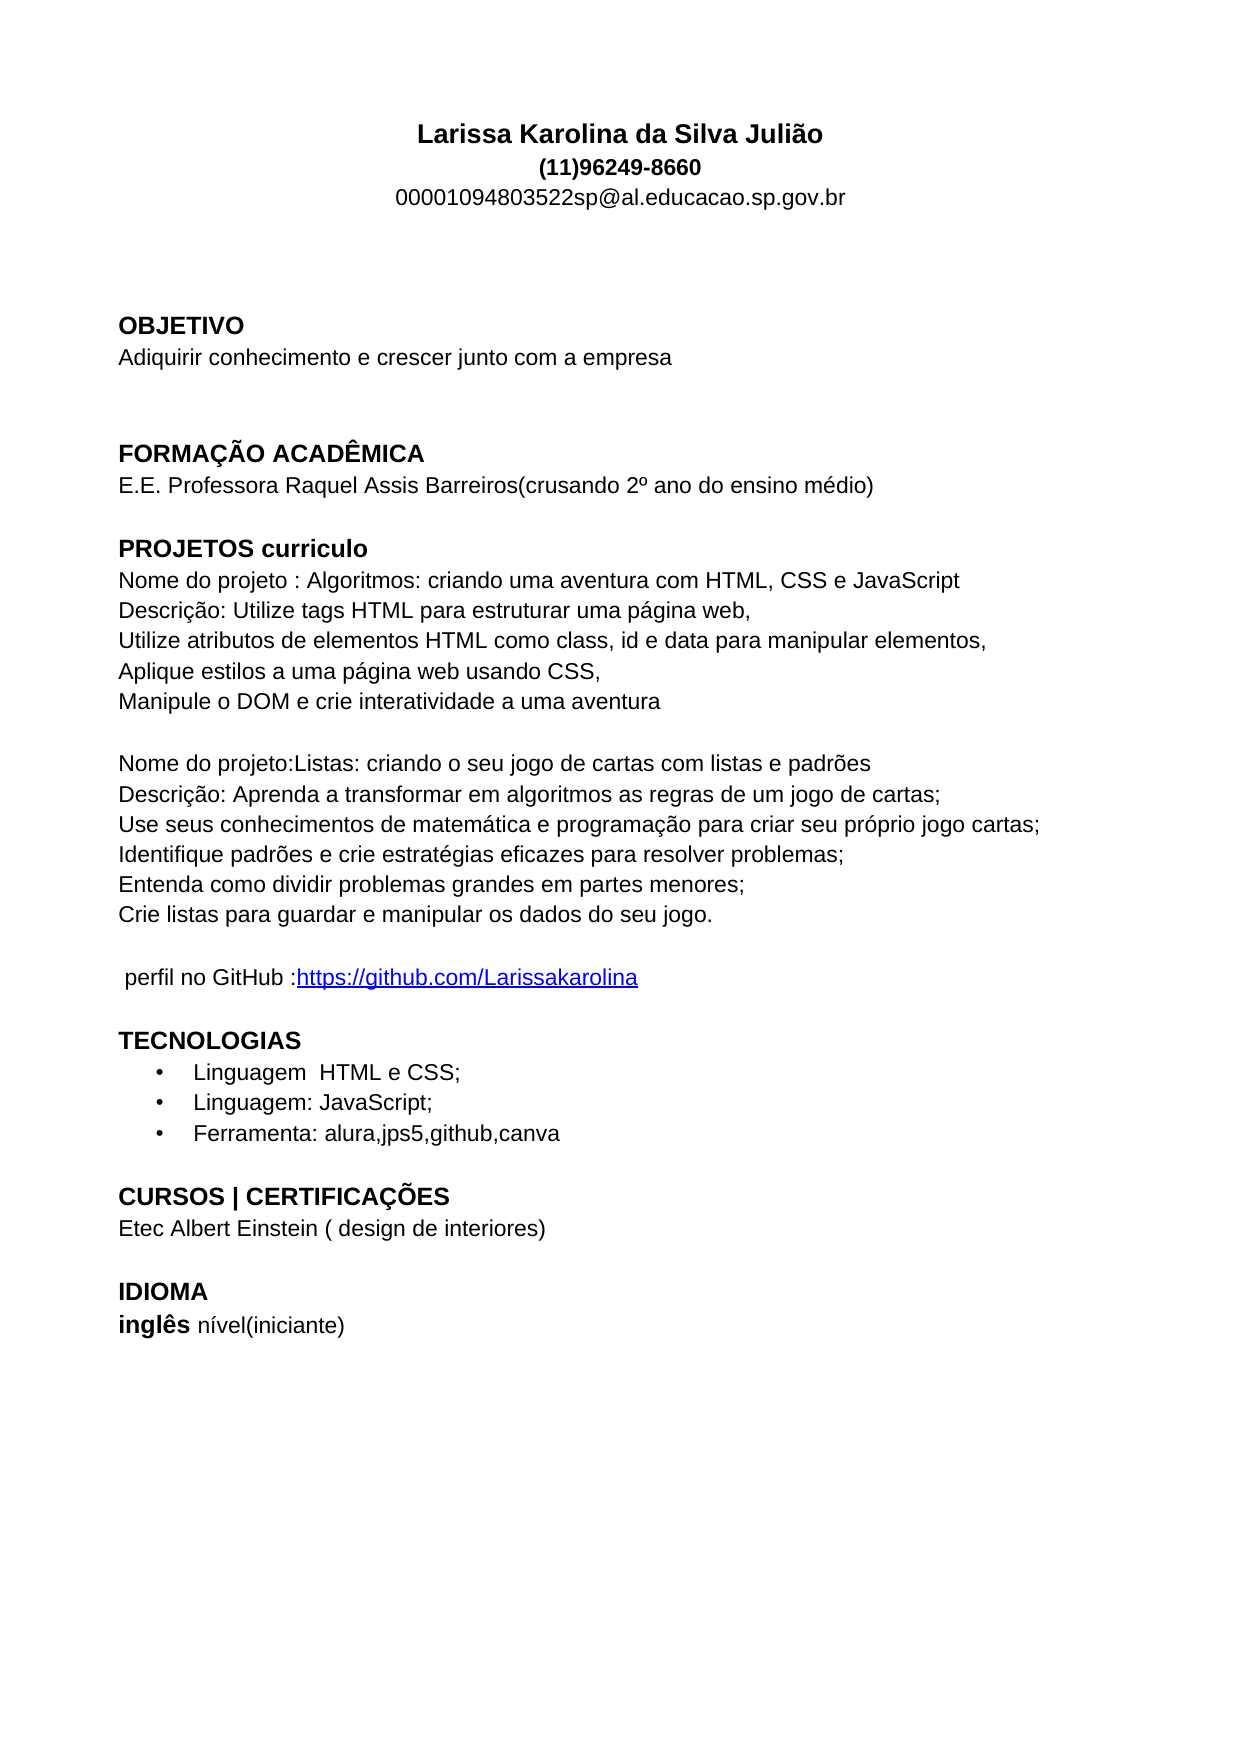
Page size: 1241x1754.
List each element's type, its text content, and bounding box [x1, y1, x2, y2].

text Utilize atributos de elementos HTML como class, id e data para manipular elementos, [118, 627, 1122, 654]
text TECNOLOGIAS [118, 1026, 1122, 1055]
text (11)96249-8660 [118, 154, 1122, 180]
text Descrição: Aprenda a transformar em algoritmos as regras de um jogo de cartas; [118, 781, 1122, 807]
text IDIOMA [118, 1277, 1122, 1306]
text Nome do projeto:Listas: criando o seu jogo de cartas com listas e padrões [118, 750, 1122, 777]
text inglês nível(iniciante) [118, 1310, 1122, 1339]
text Identifique padrões e crie estratégias eficazes para resolver problemas; [118, 841, 1122, 867]
text Manipule o DOM e crie interatividade a uma aventura [118, 688, 1122, 714]
text Larissa Karolina da Silva Julião [118, 118, 1122, 149]
text perfil no GitHub :https://github.com/Larissakarolina [118, 964, 1122, 990]
list Ferramenta: alura,jps5,github,canva [156, 1119, 1122, 1146]
text FORMAÇÃO ACADÊMICA [118, 439, 1122, 467]
text OBJETIVO [118, 311, 1122, 340]
text Crie listas para guardar e manipular os dados do seu jogo. [118, 901, 1122, 928]
text PROJETOS curriculo [118, 534, 1122, 563]
text CURSOS | CERTIFICAÇÕES [118, 1182, 1122, 1211]
text Aplique estilos a uma página web usando CSS, [118, 658, 1122, 684]
text Use seus conhecimentos de matemática e programação para criar seu próprio jogo cartas; [118, 811, 1122, 837]
text Descrição: Utilize tags HTML para estruturar uma página web, [118, 597, 1122, 624]
text Adiquirir conhecimento e crescer junto com a empresa [118, 344, 1122, 370]
list Linguagem: JavaScript; [156, 1089, 1122, 1116]
text 00001094803522sp@al.educacao.sp.gov.br [118, 184, 1122, 211]
list Linguagem HTML e CSS; [156, 1059, 1122, 1086]
text Entenda como dividir problemas grandes em partes menores; [118, 871, 1122, 897]
text Etec Albert Einstein ( design de interiores) [118, 1215, 1122, 1241]
text E.E. Professora Raquel Assis Barreiros(crusando 2º ano do ensino médio) [118, 472, 1122, 498]
text Nome do projeto : Algoritmos: criando uma aventura com HTML, CSS e JavaScript [118, 567, 1122, 593]
